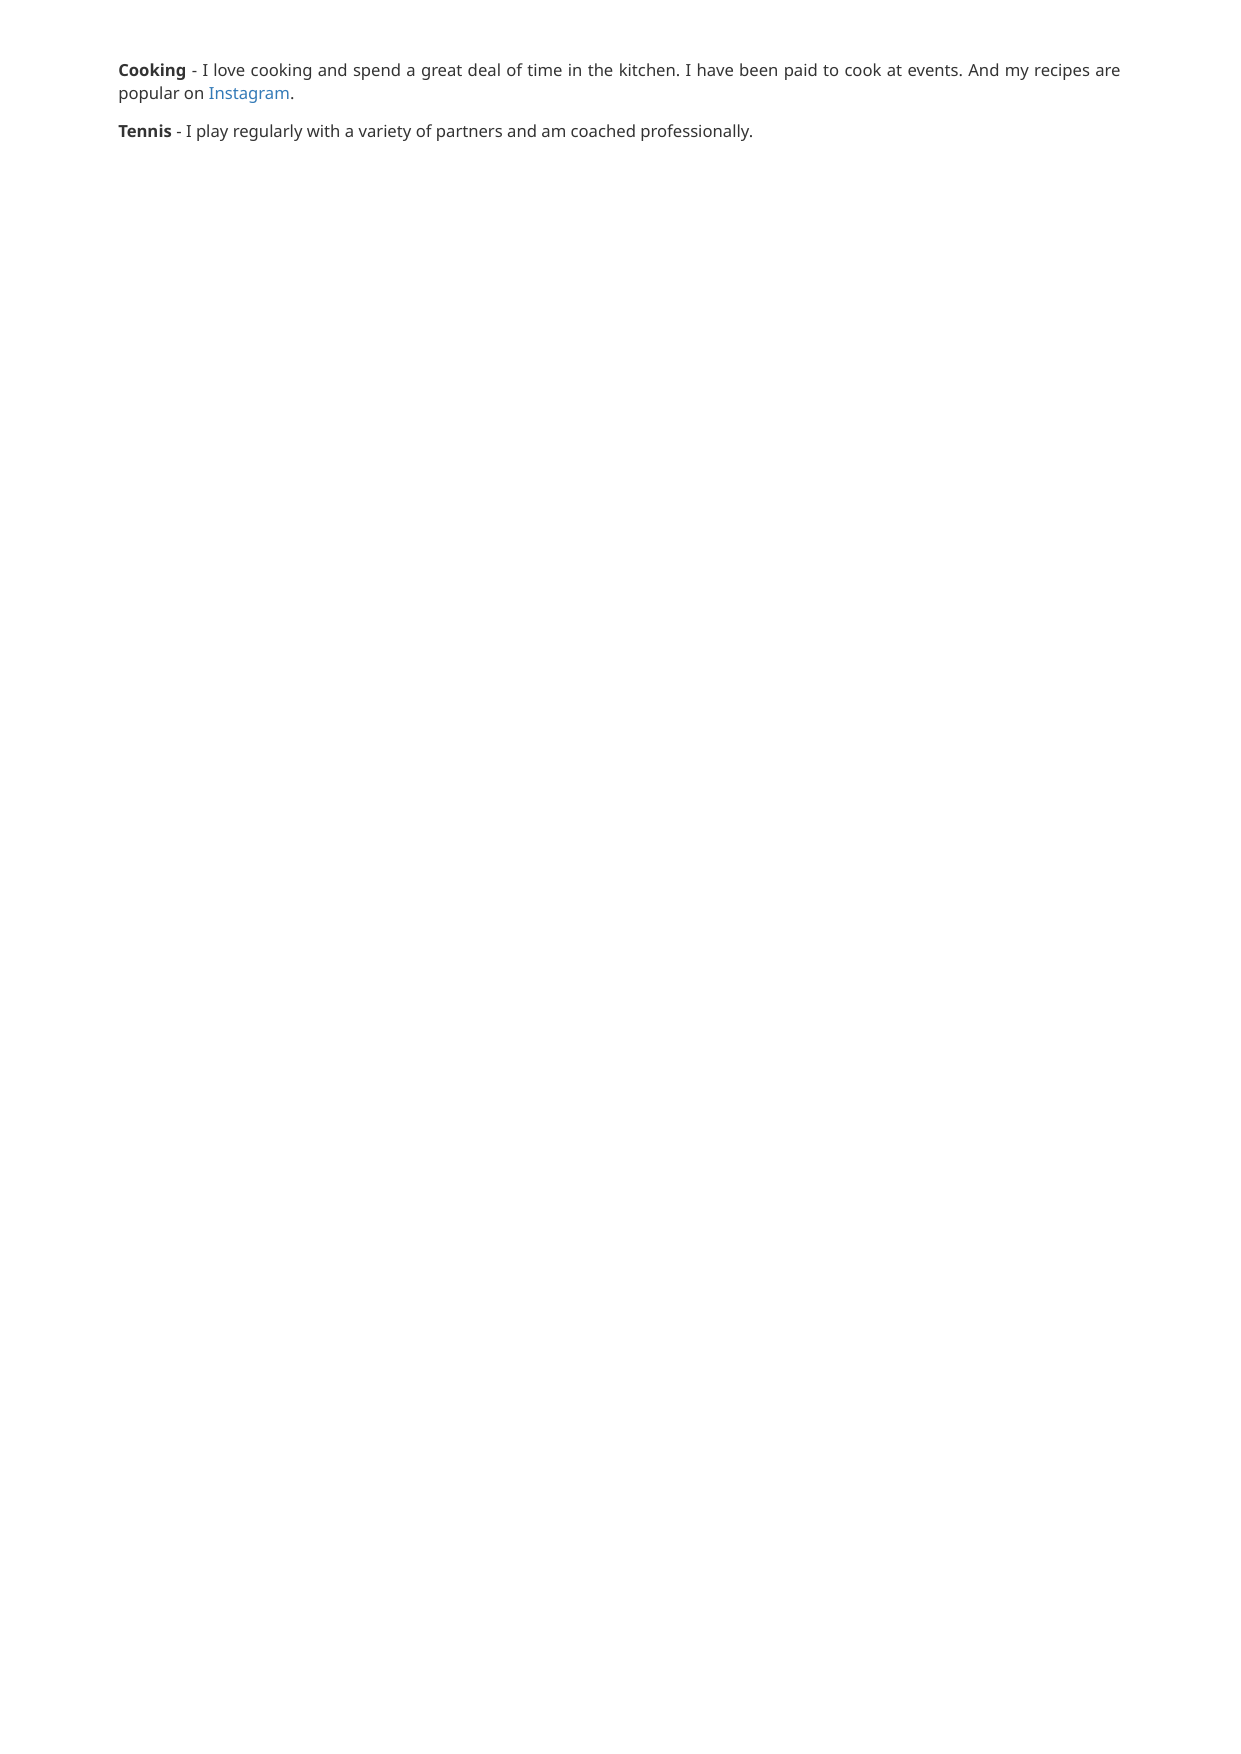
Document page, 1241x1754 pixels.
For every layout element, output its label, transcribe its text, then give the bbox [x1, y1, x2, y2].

text Cooking - I love cooking and spend a great deal of time in the kitchen. I have been paid to cook at events. And my recipes are popular on Instagram. [118, 59, 1122, 104]
text Tennis - I play regularly with a variety of partners and am coached professionally. [118, 119, 1122, 142]
